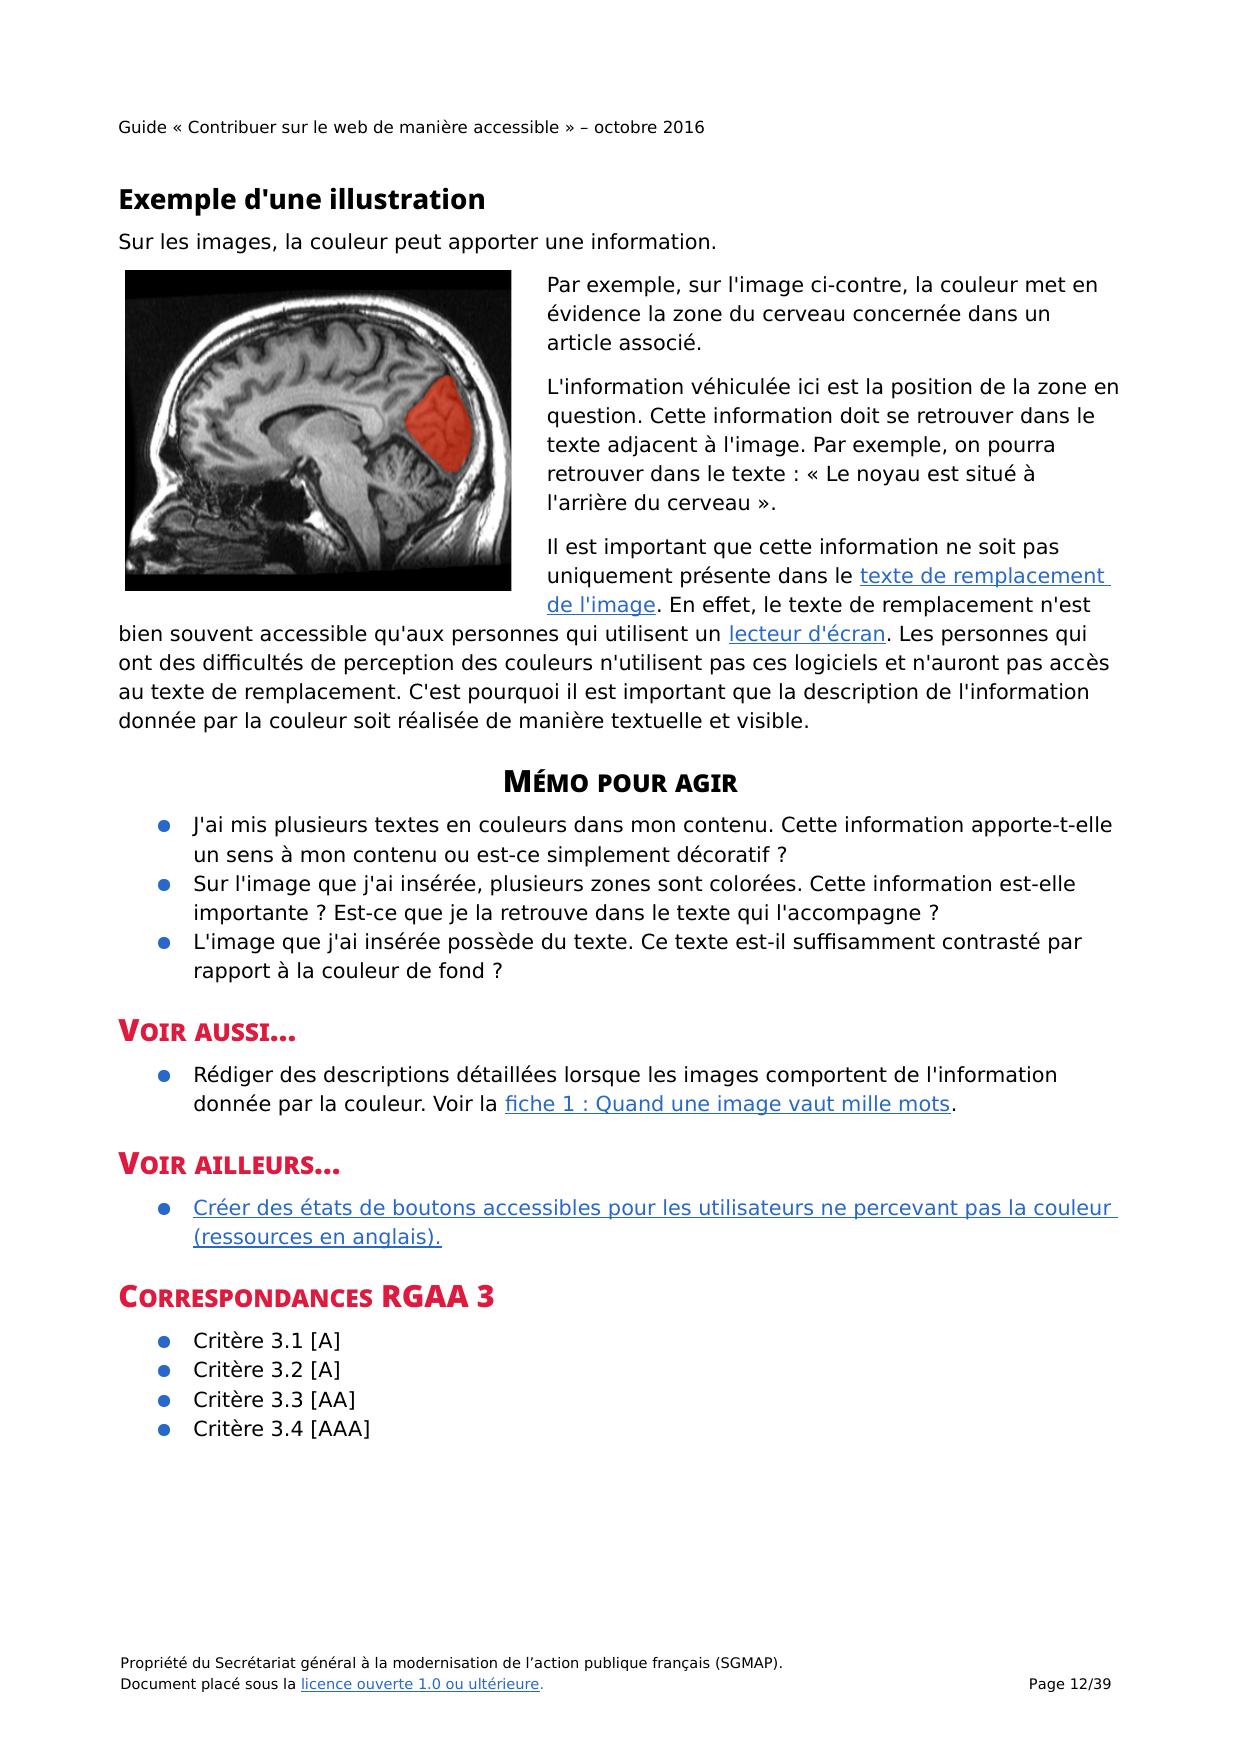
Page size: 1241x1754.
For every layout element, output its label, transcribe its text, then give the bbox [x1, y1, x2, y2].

list L'image que j'ai insérée possède du texte. Ce texte est-il suffisamment contrasté par rapport à la couleur de fond ? [156, 930, 1122, 983]
subtitle Exemple d'une illustration [118, 179, 1122, 217]
list Créer des états de boutons accessibles pour les utilisateurs ne percevant pas la couleur (ressources en anglais). [156, 1196, 1122, 1249]
text Sur les images, la couleur peut apporter une information. [118, 230, 1122, 254]
list J'ai mis plusieurs textes en couleurs dans mon contenu. Cette information apporte-t-elle un sens à mon contenu ou est-ce simplement décoratif ? [156, 813, 1122, 867]
list Critère 3.3 [AA] [156, 1388, 1122, 1412]
list Critère 3.2 [A] [156, 1358, 1122, 1383]
subtitle Mémo pour agir [118, 759, 1122, 801]
list Critère 3.1 [A] [156, 1329, 1122, 1354]
picture [125, 270, 512, 591]
text Voir ailleurs… [118, 1142, 1122, 1184]
list Sur l'image que j'ai insérée, plusieurs zones sont colorées. Cette information est-elle importante ? Est-ce que je la retrouve dans le texte qui l'accompagne ? [156, 872, 1122, 925]
text Voir aussi… [118, 1009, 1122, 1051]
text Correspondances RGAA 3 [118, 1275, 1122, 1317]
text Par exemple, sur l'image ci-contre, la couleur met en évidence la zone du cerveau concernée dans un article associé. [512, 273, 1122, 356]
text Il est important que cette information ne soit pas uniquement présente dans le texte de remplacement de l'image. En effet, le texte de remplacement n'est bien souvent accessible qu'aux personnes qui utilisent un lecteur d'écran. Les personnes qui ont des difficultés de perception des couleurs n'utilisent pas ces logiciels et n'auront pas accès au texte de remplacement. C'est pourquoi il est important que la description de l'information donnée par la couleur soit réalisée de manière textuelle et visible. [118, 535, 1122, 734]
list Rédiger des descriptions détaillées lorsque les images comportent de l'information donnée par la couleur. Voir la fiche 1 : Quand une image vaut mille mots. [156, 1063, 1122, 1116]
list Critère 3.4 [AAA] [156, 1417, 1122, 1441]
text L'information véhiculée ici est la position de la zone en question. Cette information doit se retrouver dans le texte adjacent à l'image. Par exemple, on pourra retrouver dans le texte : « Le noyau est situé à l'arrière du cerveau ». [512, 375, 1122, 516]
